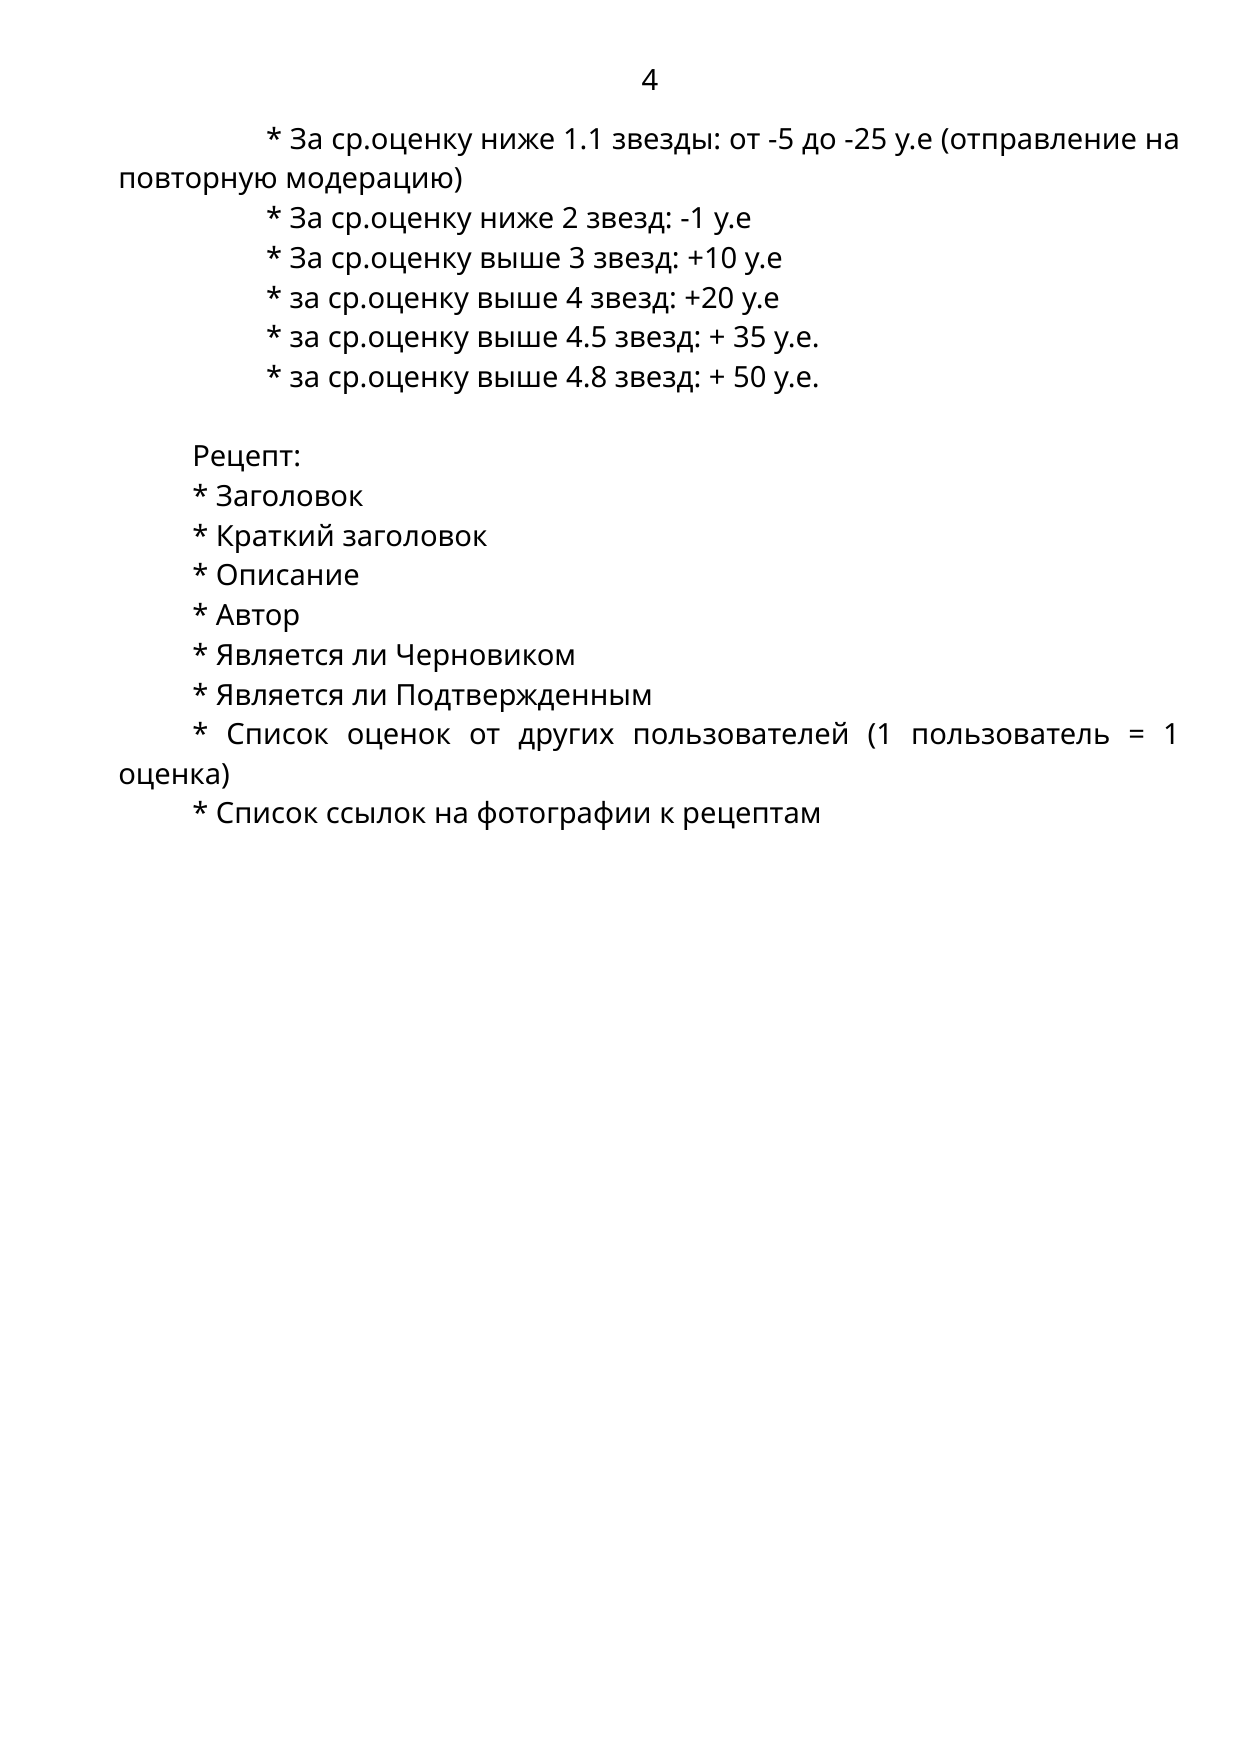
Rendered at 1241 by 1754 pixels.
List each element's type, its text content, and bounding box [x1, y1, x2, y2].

text * Краткий заголовок [118, 515, 1181, 555]
text * Является ли Подтвержденным [118, 674, 1181, 713]
text * За ср.оценку ниже 2 звезд: -1 у.е [118, 197, 1181, 237]
text * Является ли Черновиком [118, 634, 1181, 674]
text * за ср.оценку выше 4.8 звезд: + 50 у.е. [118, 356, 1181, 396]
text Рецепт: [118, 436, 1181, 475]
text * Список оценок от других пользователей (1 пользователь = 1 оценка) [118, 713, 1181, 793]
text * за ср.оценку выше 4 звезд: +20 у.е [118, 277, 1181, 317]
text * Список ссылок на фотографии к рецептам [118, 793, 1181, 832]
text * Описание [118, 555, 1181, 594]
text * Заголовок [118, 475, 1181, 515]
text * За ср.оценку выше 3 звезд: +10 у.е [118, 237, 1181, 277]
text * Автор [118, 594, 1181, 634]
text * За ср.оценку ниже 1.1 звезды: от -5 до -25 у.е (отправление на повторную модерацию) [118, 118, 1181, 197]
text * за ср.оценку выше 4.5 звезд: + 35 у.е. [118, 317, 1181, 356]
